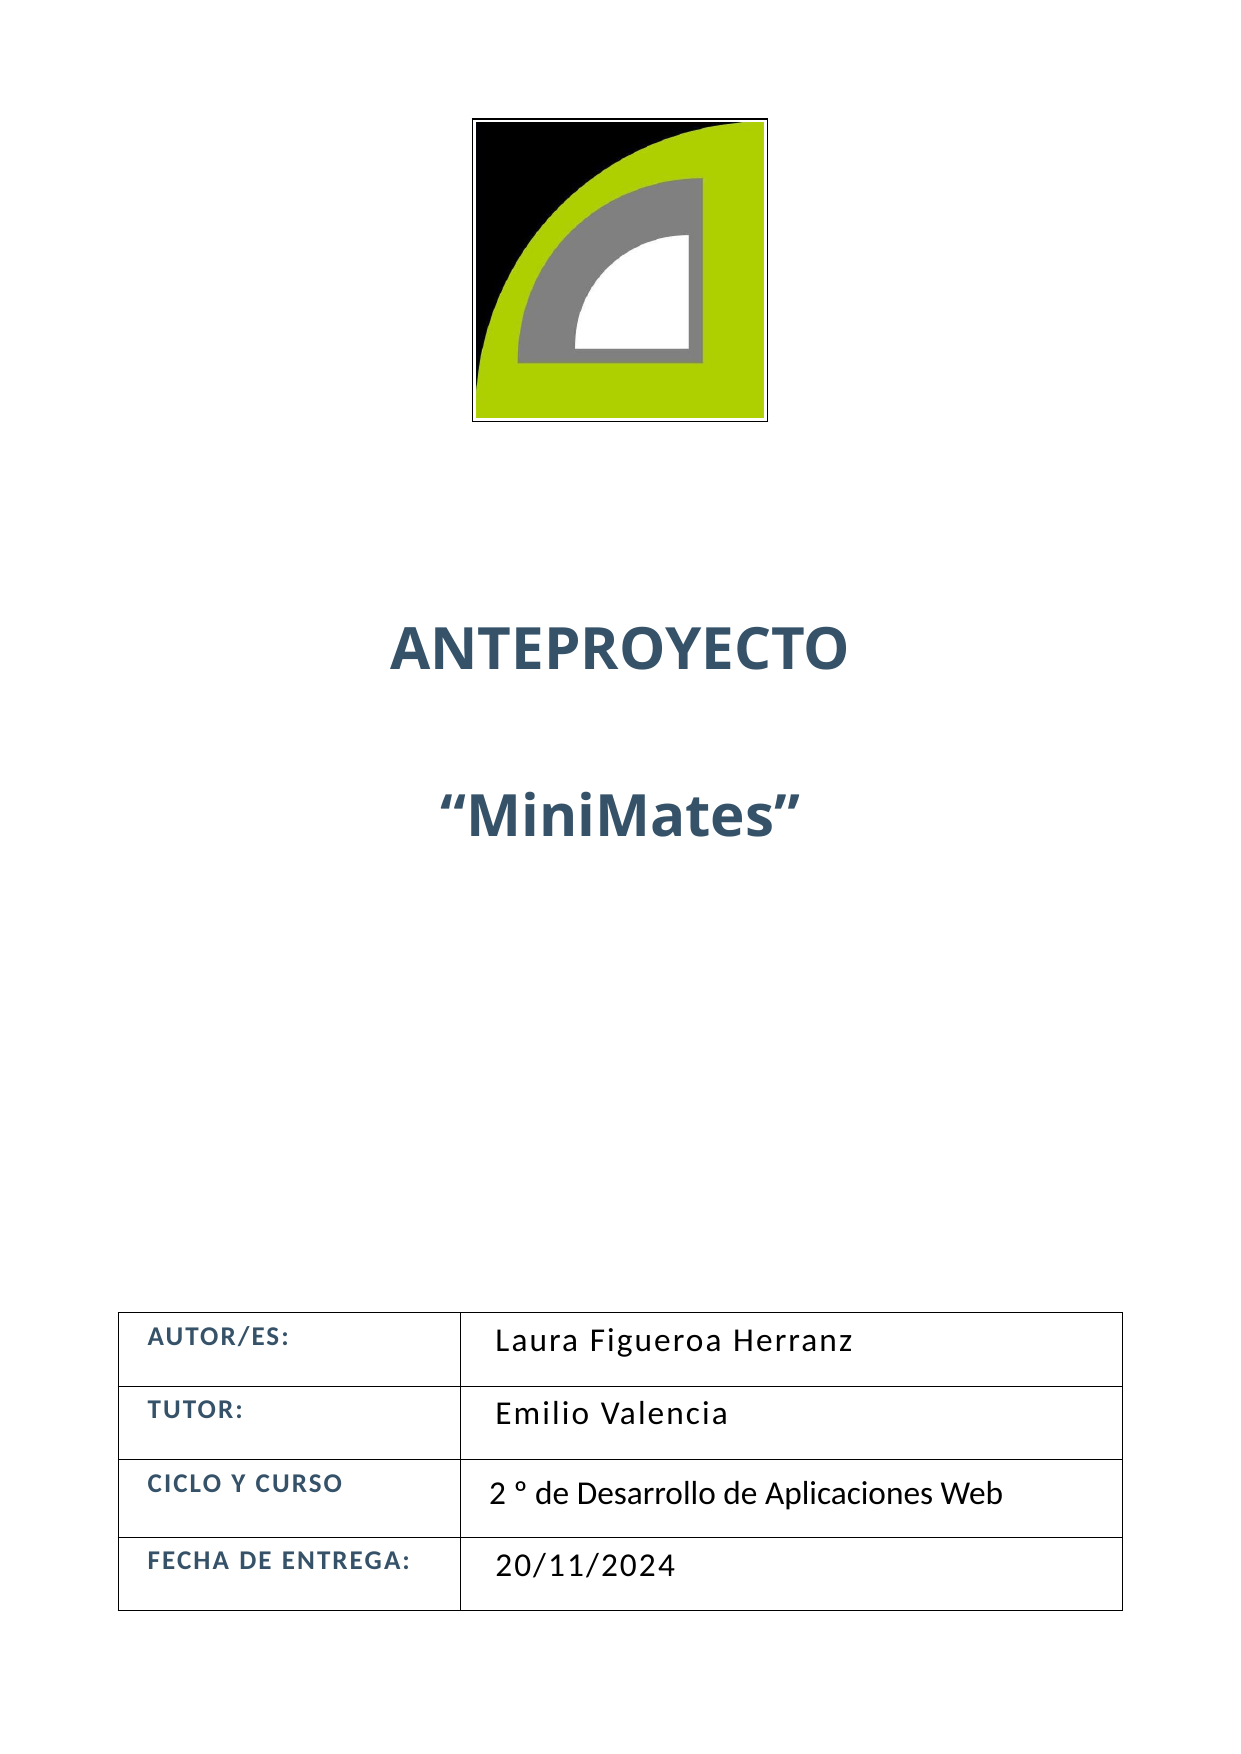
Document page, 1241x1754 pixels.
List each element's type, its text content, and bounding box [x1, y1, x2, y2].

title “MiniMates” [118, 774, 1122, 853]
table_header AUTOR/ES: [119, 1313, 460, 1386]
table_cell Emilio Valencia [461, 1387, 1122, 1459]
table_cell 20/11/2024 [461, 1538, 1122, 1610]
table_cell 2 º de Desarrollo de Aplicaciones Web [461, 1460, 1122, 1537]
table_cell Tutor: [119, 1387, 460, 1459]
title ANTEPROYECTO [118, 607, 1122, 687]
table_cell Fecha de entrega: [119, 1538, 460, 1610]
table_cell Ciclo y curso [119, 1460, 460, 1537]
table_header Laura Figueroa Herranz [461, 1313, 1122, 1386]
picture [476, 122, 764, 418]
